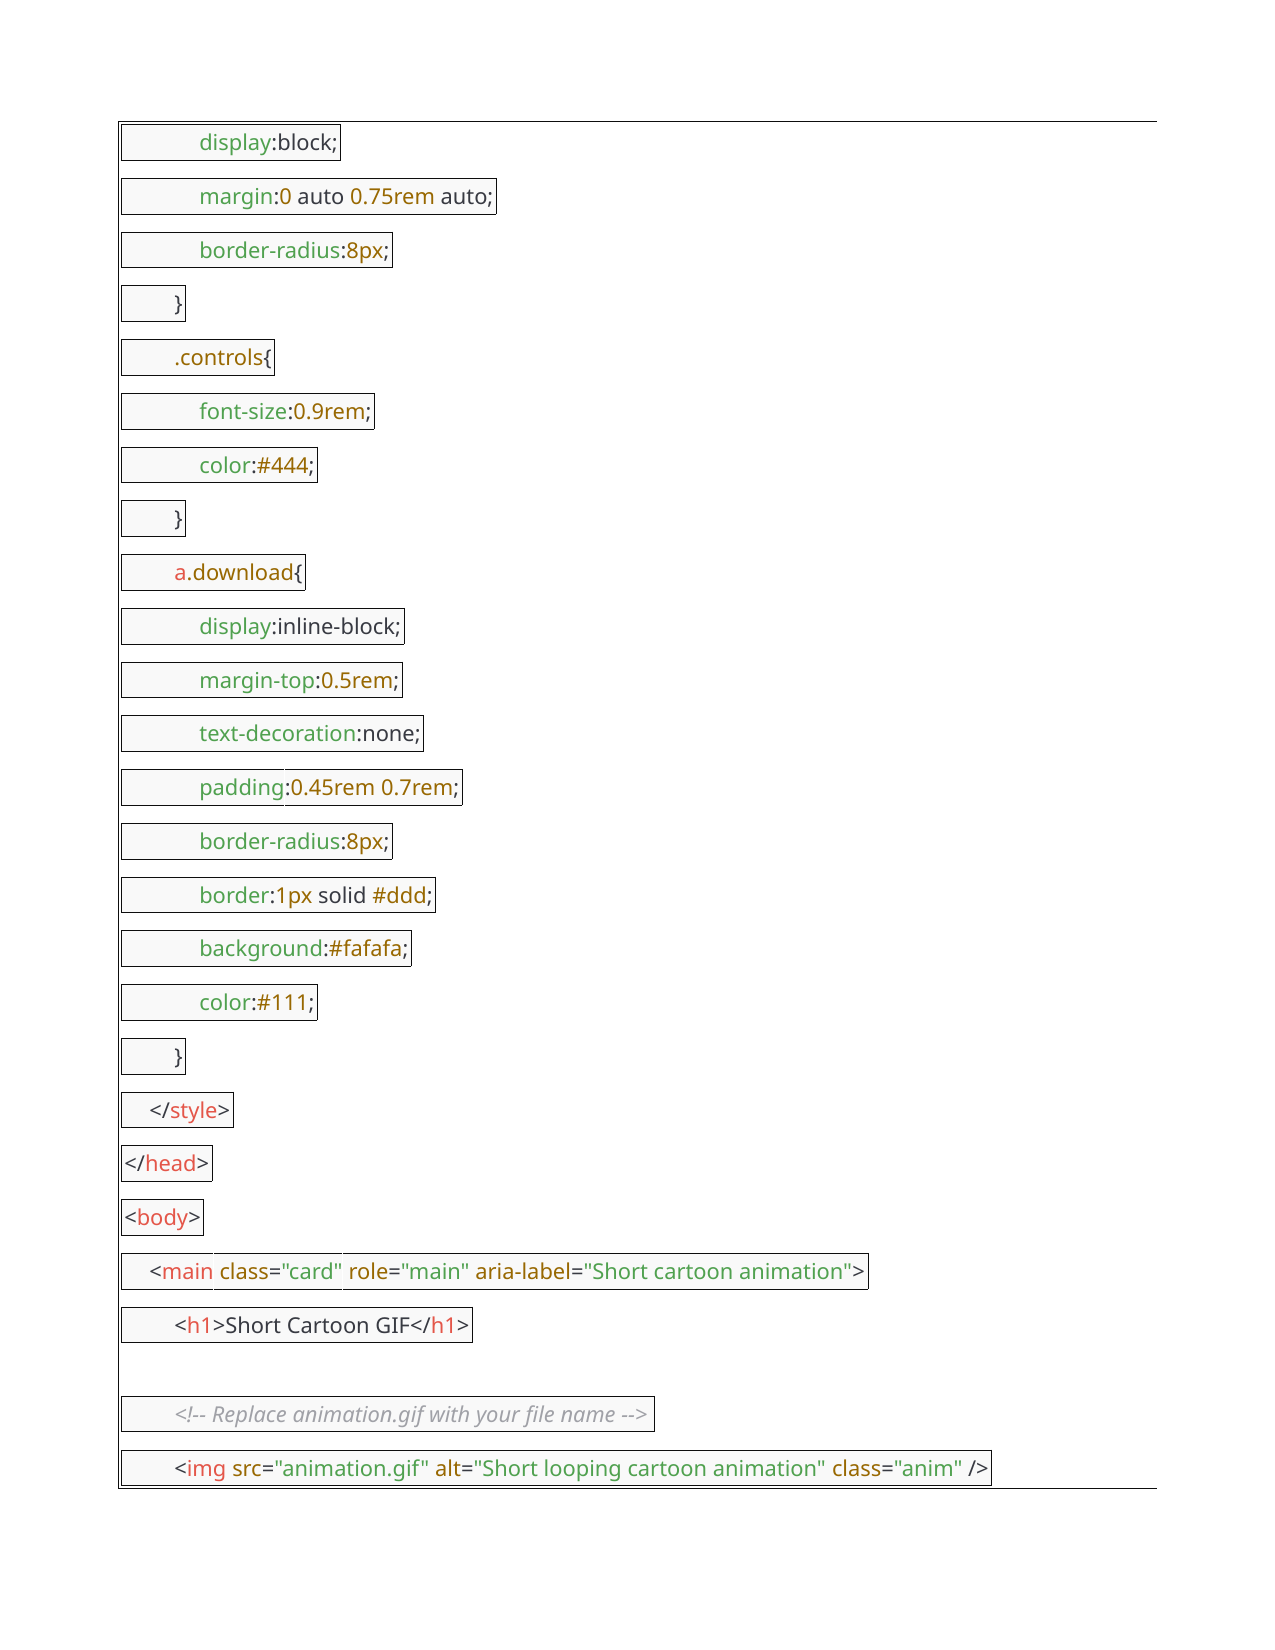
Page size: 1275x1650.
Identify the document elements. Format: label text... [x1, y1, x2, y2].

text padding:0.45rem 0.7rem; [119, 766, 1157, 805]
text background:#fafafa; [119, 927, 1157, 966]
text <!-- Replace animation.gif with your file name --> [119, 1393, 1157, 1432]
text <h1>Short Cartoon GIF</h1> [119, 1304, 1157, 1342]
text border-radius:8px; [119, 820, 1157, 859]
text display:inline-block; [119, 605, 1157, 644]
text font-size:0.9rem; [119, 390, 1157, 429]
text color:#444; [119, 444, 1157, 482]
text border:1px solid #ddd; [119, 874, 1157, 912]
text } [119, 282, 1157, 321]
text .controls{ [119, 336, 1157, 375]
text </head> [119, 1142, 1157, 1181]
text border-radius:8px; [119, 229, 1157, 267]
text <body> [119, 1196, 1157, 1235]
text display:block; [119, 122, 1157, 160]
text color:#111; [119, 981, 1157, 1020]
text margin:0 auto 0.75rem auto; [119, 175, 1157, 214]
text text-decoration:none; [119, 712, 1157, 751]
text } [119, 1035, 1157, 1074]
text } [119, 497, 1157, 536]
text </style> [119, 1089, 1157, 1127]
text a.download{ [119, 551, 1157, 590]
text <main class="card" role="main" aria-label="Short cartoon animation"> [119, 1250, 1157, 1289]
text <img src="animation.gif" alt="Short looping cartoon animation" class="anim" /> [119, 1447, 1157, 1488]
text margin-top:0.5rem; [119, 659, 1157, 697]
